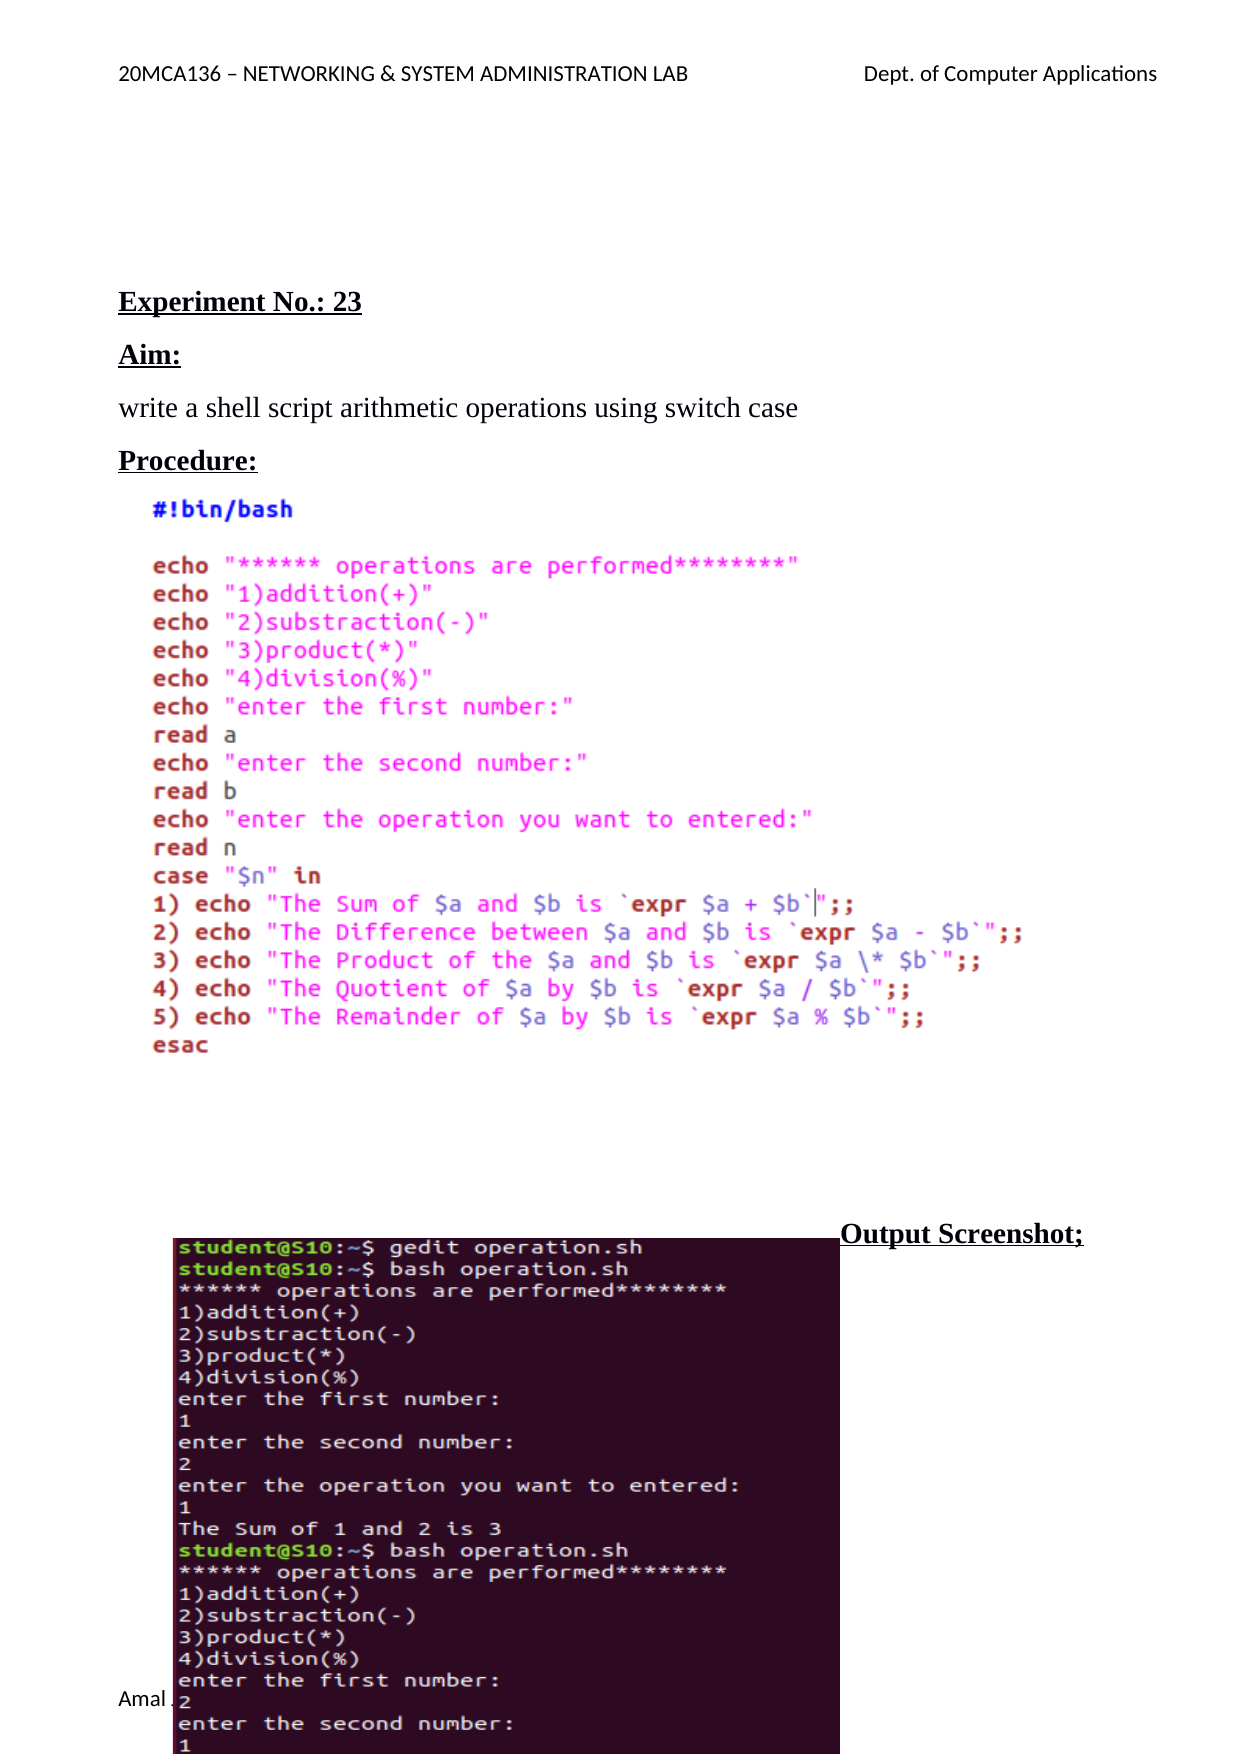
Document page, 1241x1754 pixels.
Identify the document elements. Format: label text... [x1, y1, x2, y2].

text Output Screenshot; [118, 1216, 1167, 1249]
text write a shell script arithmetic operations using switch case [118, 390, 1167, 423]
text Aim: [118, 337, 1167, 371]
picture [172, 1238, 840, 1754]
text Procedure: [118, 443, 1167, 476]
text Experiment No.: 23 [118, 284, 1167, 318]
picture [150, 494, 1104, 1150]
